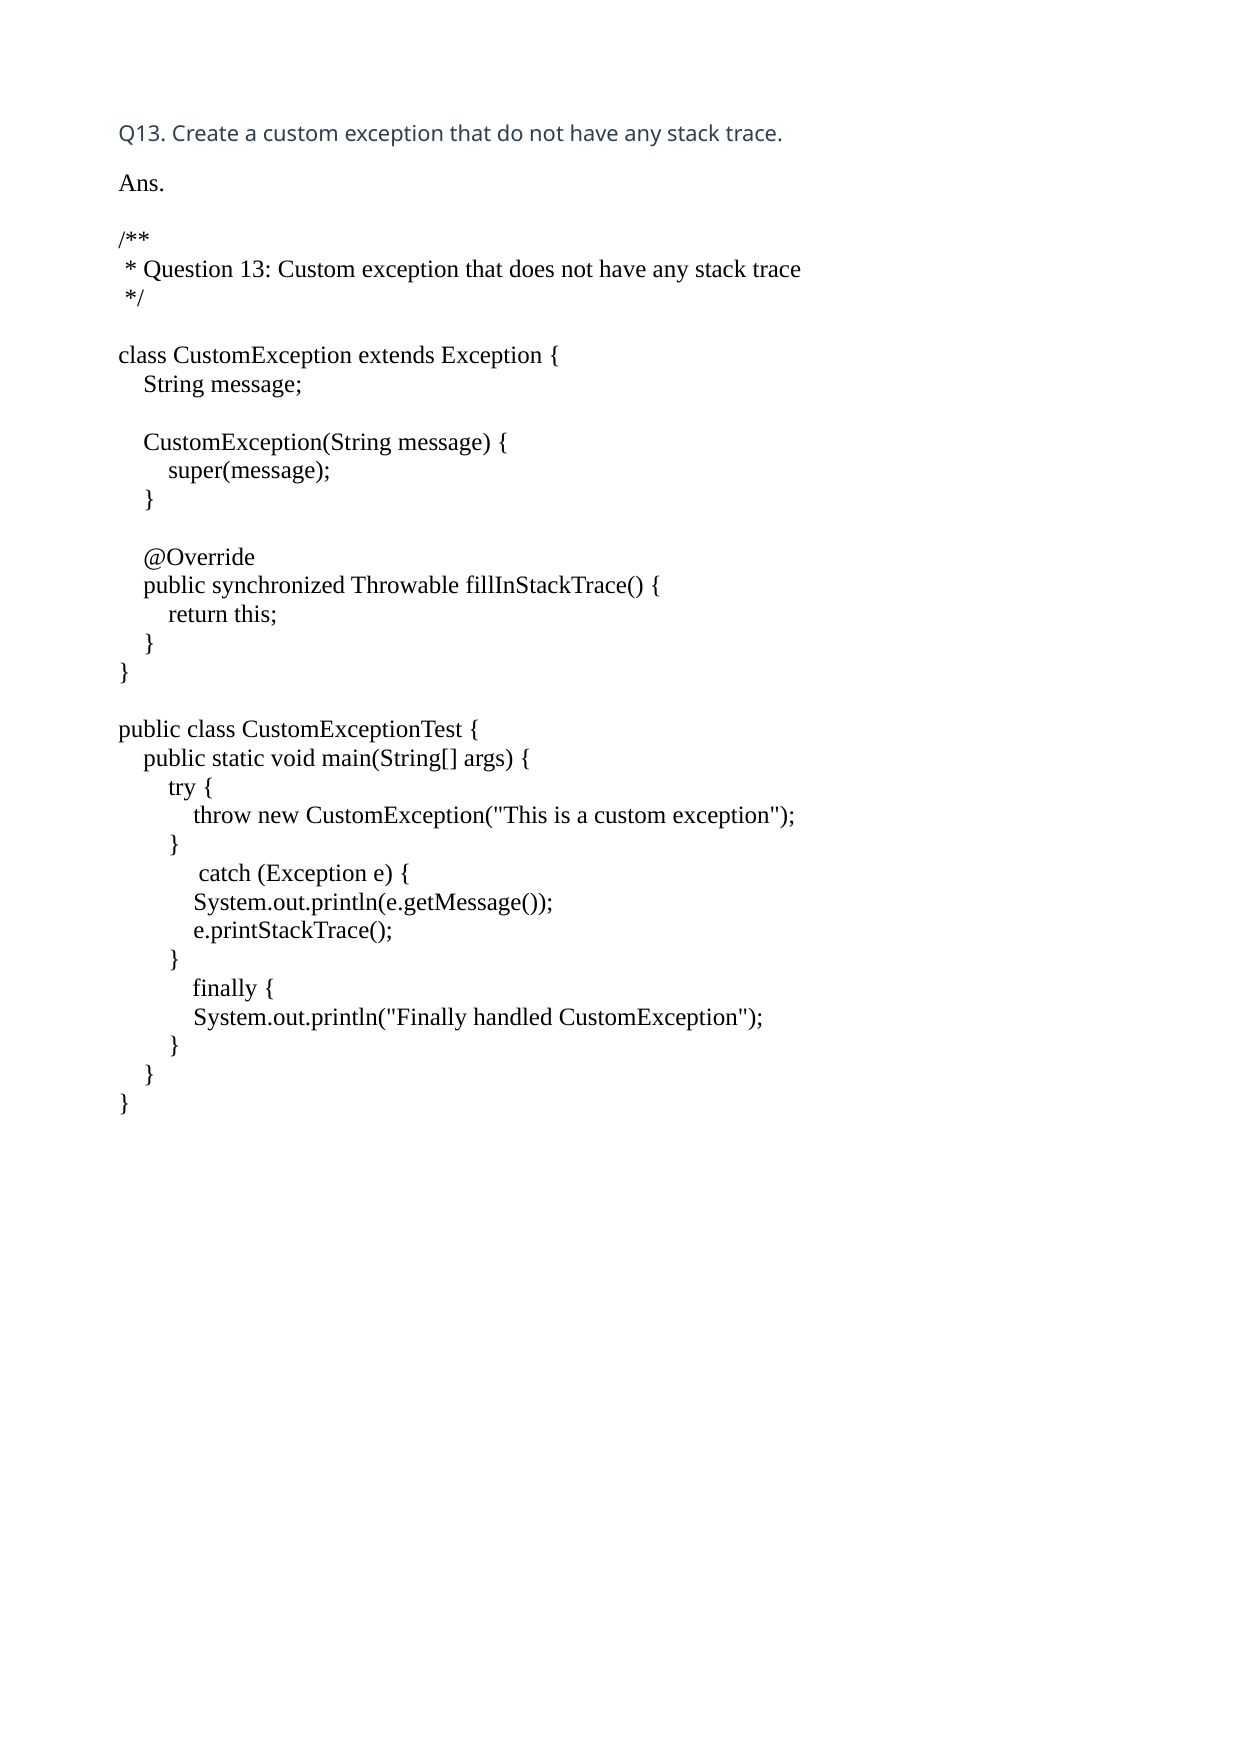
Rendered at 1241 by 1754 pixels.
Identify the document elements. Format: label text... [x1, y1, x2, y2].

text } [118, 484, 1122, 513]
text Ans. [118, 168, 1122, 197]
text catch (Exception e) { [118, 858, 1122, 887]
text System.out.println(e.getMessage()); [118, 887, 1122, 915]
text try { [118, 772, 1122, 800]
text } [118, 1088, 1122, 1117]
text return this; [118, 599, 1122, 628]
text Q13. Create a custom exception that do not have any stack trace. [118, 118, 1122, 148]
text } [118, 1059, 1122, 1088]
text } [118, 829, 1122, 858]
text */ [118, 283, 1122, 312]
text throw new CustomException("This is a custom exception"); [118, 800, 1122, 829]
text public class CustomExceptionTest { [118, 714, 1122, 743]
text CustomException(String message) { [118, 427, 1122, 455]
text @Override [118, 542, 1122, 570]
text e.printStackTrace(); [118, 915, 1122, 944]
text public synchronized Throwable fillInStackTrace() { [118, 570, 1122, 599]
text } [118, 1030, 1122, 1059]
text String message; [118, 369, 1122, 398]
text class CustomException extends Exception { [118, 340, 1122, 369]
text finally { [118, 973, 1122, 1002]
text } [118, 944, 1122, 973]
text public static void main(String[] args) { [118, 743, 1122, 772]
text super(message); [118, 455, 1122, 484]
text System.out.println("Finally handled CustomException"); [118, 1002, 1122, 1030]
text * Question 13: Custom exception that does not have any stack trace [118, 254, 1122, 283]
text } [118, 628, 1122, 657]
text } [118, 657, 1122, 685]
text /** [118, 225, 1122, 254]
